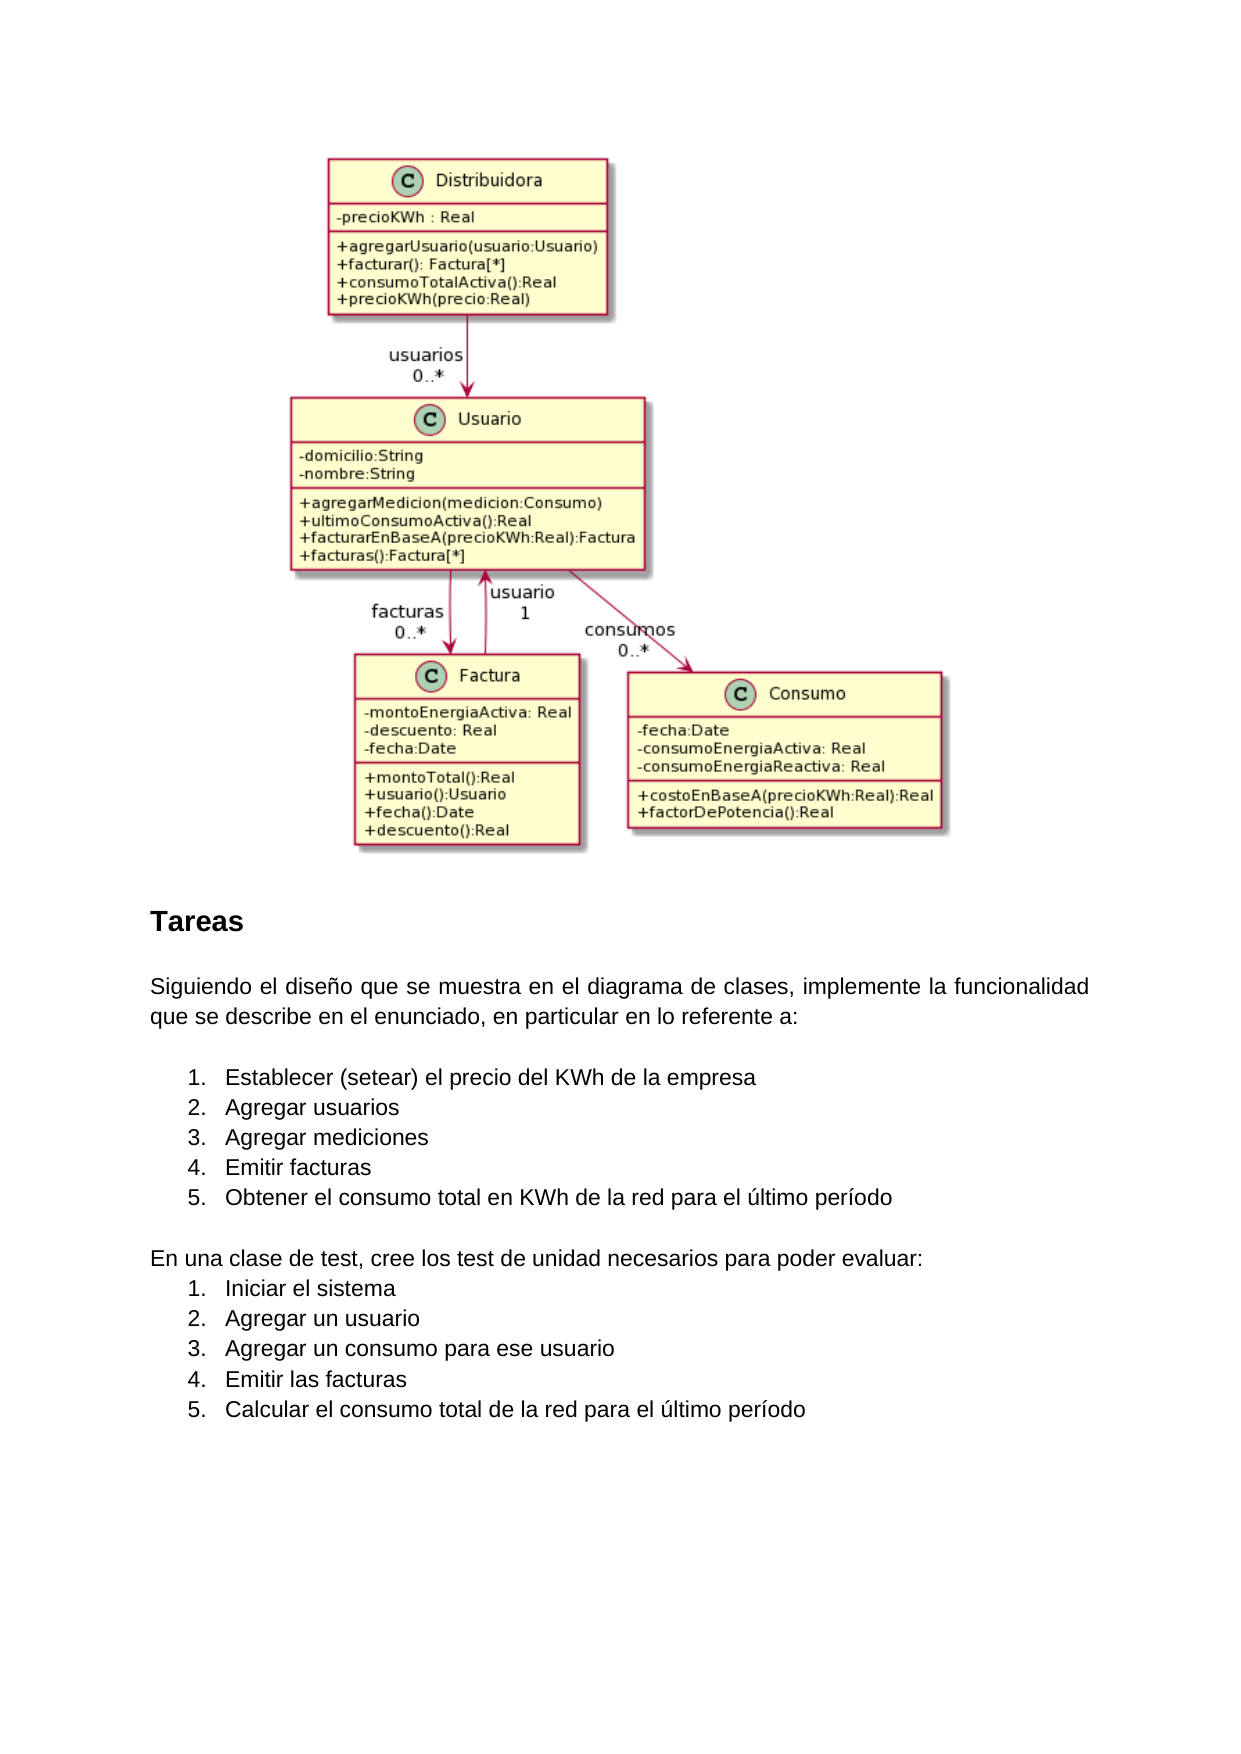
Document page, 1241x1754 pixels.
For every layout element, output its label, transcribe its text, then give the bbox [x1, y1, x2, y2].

list Emitir las facturas [187, 1366, 1090, 1392]
list Agregar mediciones [187, 1124, 1090, 1150]
list Iniciar el sistema [187, 1275, 1090, 1301]
text Siguiendo el diseño que se muestra en el diagrama de clases, implemente la funcionalidad que se describe en el enunciado, en particular en lo referente a: [150, 973, 1090, 1029]
list Agregar un usuario [187, 1305, 1090, 1332]
list Calcular el consumo total de la red para el último período [187, 1396, 1090, 1422]
list Agregar un consumo para ese usuario [187, 1335, 1090, 1362]
list Establecer (setear) el precio del KWh de la empresa [187, 1063, 1090, 1090]
list Emitir facturas [187, 1154, 1090, 1181]
picture [281, 150, 959, 862]
text Tareas [150, 904, 1090, 938]
text En una clase de test, cree los test de unidad necesarios para poder evaluar: [150, 1245, 1090, 1271]
list Obtener el consumo total en KWh de la red para el último período [187, 1184, 1090, 1211]
list Agregar usuarios [187, 1094, 1090, 1120]
